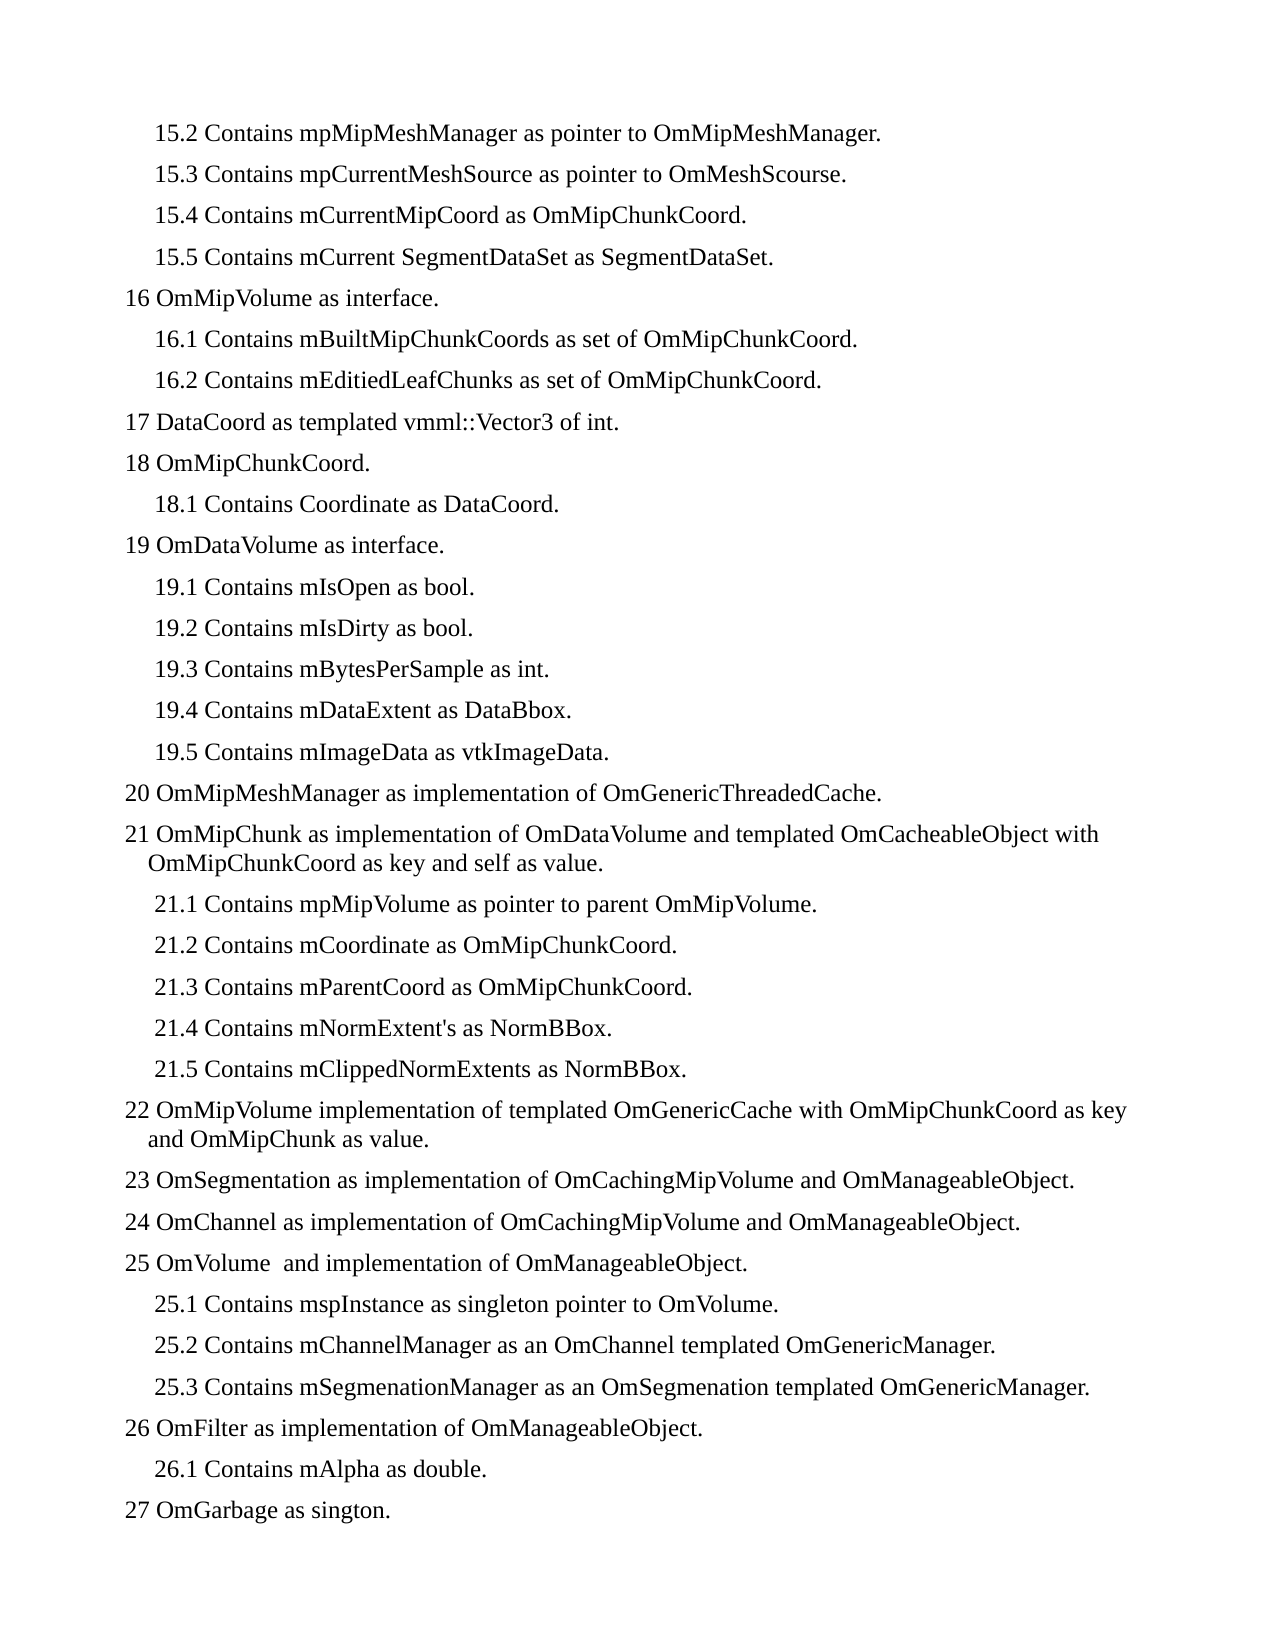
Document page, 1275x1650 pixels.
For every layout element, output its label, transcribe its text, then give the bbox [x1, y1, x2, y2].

list OmGarbage as sington. [118, 1496, 1157, 1524]
list Contains mSegmenationManager as an OmSegmenation templated OmGenericManager. [148, 1372, 1157, 1401]
list Contains mImageData as vtkImageData. [148, 737, 1157, 766]
list Contains mNormExtent's as NormBBox. [148, 1013, 1157, 1042]
list Contains mAlpha as double. [148, 1454, 1157, 1483]
list OmFilter as implementation of OmManageableObject. [118, 1413, 1157, 1442]
list Contains mBytesPerSample as int. [148, 654, 1157, 683]
list Contains Coordinate as DataCoord. [148, 489, 1157, 518]
list OmDataVolume as interface. [118, 531, 1157, 559]
list Contains mspInstance as singleton pointer to OmVolume. [148, 1289, 1157, 1318]
list OmMipVolume as interface. [118, 283, 1157, 312]
list OmMipChunkCoord. [118, 448, 1157, 477]
list Contains mChannelManager as an OmChannel templated OmGenericManager. [148, 1331, 1157, 1359]
list OmSegmentation as implementation of OmCachingMipVolume and OmManageableObject. [118, 1166, 1157, 1194]
list Contains mClippedNormExtents as NormBBox. [148, 1054, 1157, 1083]
list Contains mParentCoord as OmMipChunkCoord. [148, 972, 1157, 1001]
list Contains mpCurrentMeshSource as pointer to OmMeshScourse. [148, 159, 1157, 188]
list OmMipVolume implementation of templated OmGenericCache with OmMipChunkCoord as key and OmMipChunk as value. [118, 1096, 1157, 1153]
list Contains mIsOpen as bool. [148, 572, 1157, 601]
list Contains mEditiedLeafChunks as set of OmMipChunkCoord. [148, 366, 1157, 394]
list DataCoord as templated vmml::Vector3 of int. [118, 407, 1157, 436]
list OmVolume and implementation of OmManageableObject. [118, 1248, 1157, 1277]
list Contains mIsDirty as bool. [148, 613, 1157, 642]
list Contains mCurrentMipCoord as OmMipChunkCoord. [148, 201, 1157, 229]
list Contains mBuiltMipChunkCoords as set of OmMipChunkCoord. [148, 324, 1157, 353]
list OmMipChunk as implementation of OmDataVolume and templated OmCacheableObject with OmMipChunkCoord as key and self as value. [118, 819, 1157, 877]
list Contains mpMipMeshManager as pointer to OmMipMeshManager. [148, 118, 1157, 147]
list OmMipMeshManager as implementation of OmGenericThreadedCache. [118, 778, 1157, 807]
list Contains mCurrent SegmentDataSet as SegmentDataSet. [148, 242, 1157, 271]
list OmChannel as implementation of OmCachingMipVolume and OmManageableObject. [118, 1207, 1157, 1236]
list Contains mCoordinate as OmMipChunkCoord. [148, 931, 1157, 959]
list Contains mDataExtent as DataBbox. [148, 696, 1157, 724]
list Contains mpMipVolume as pointer to parent OmMipVolume. [148, 889, 1157, 918]
